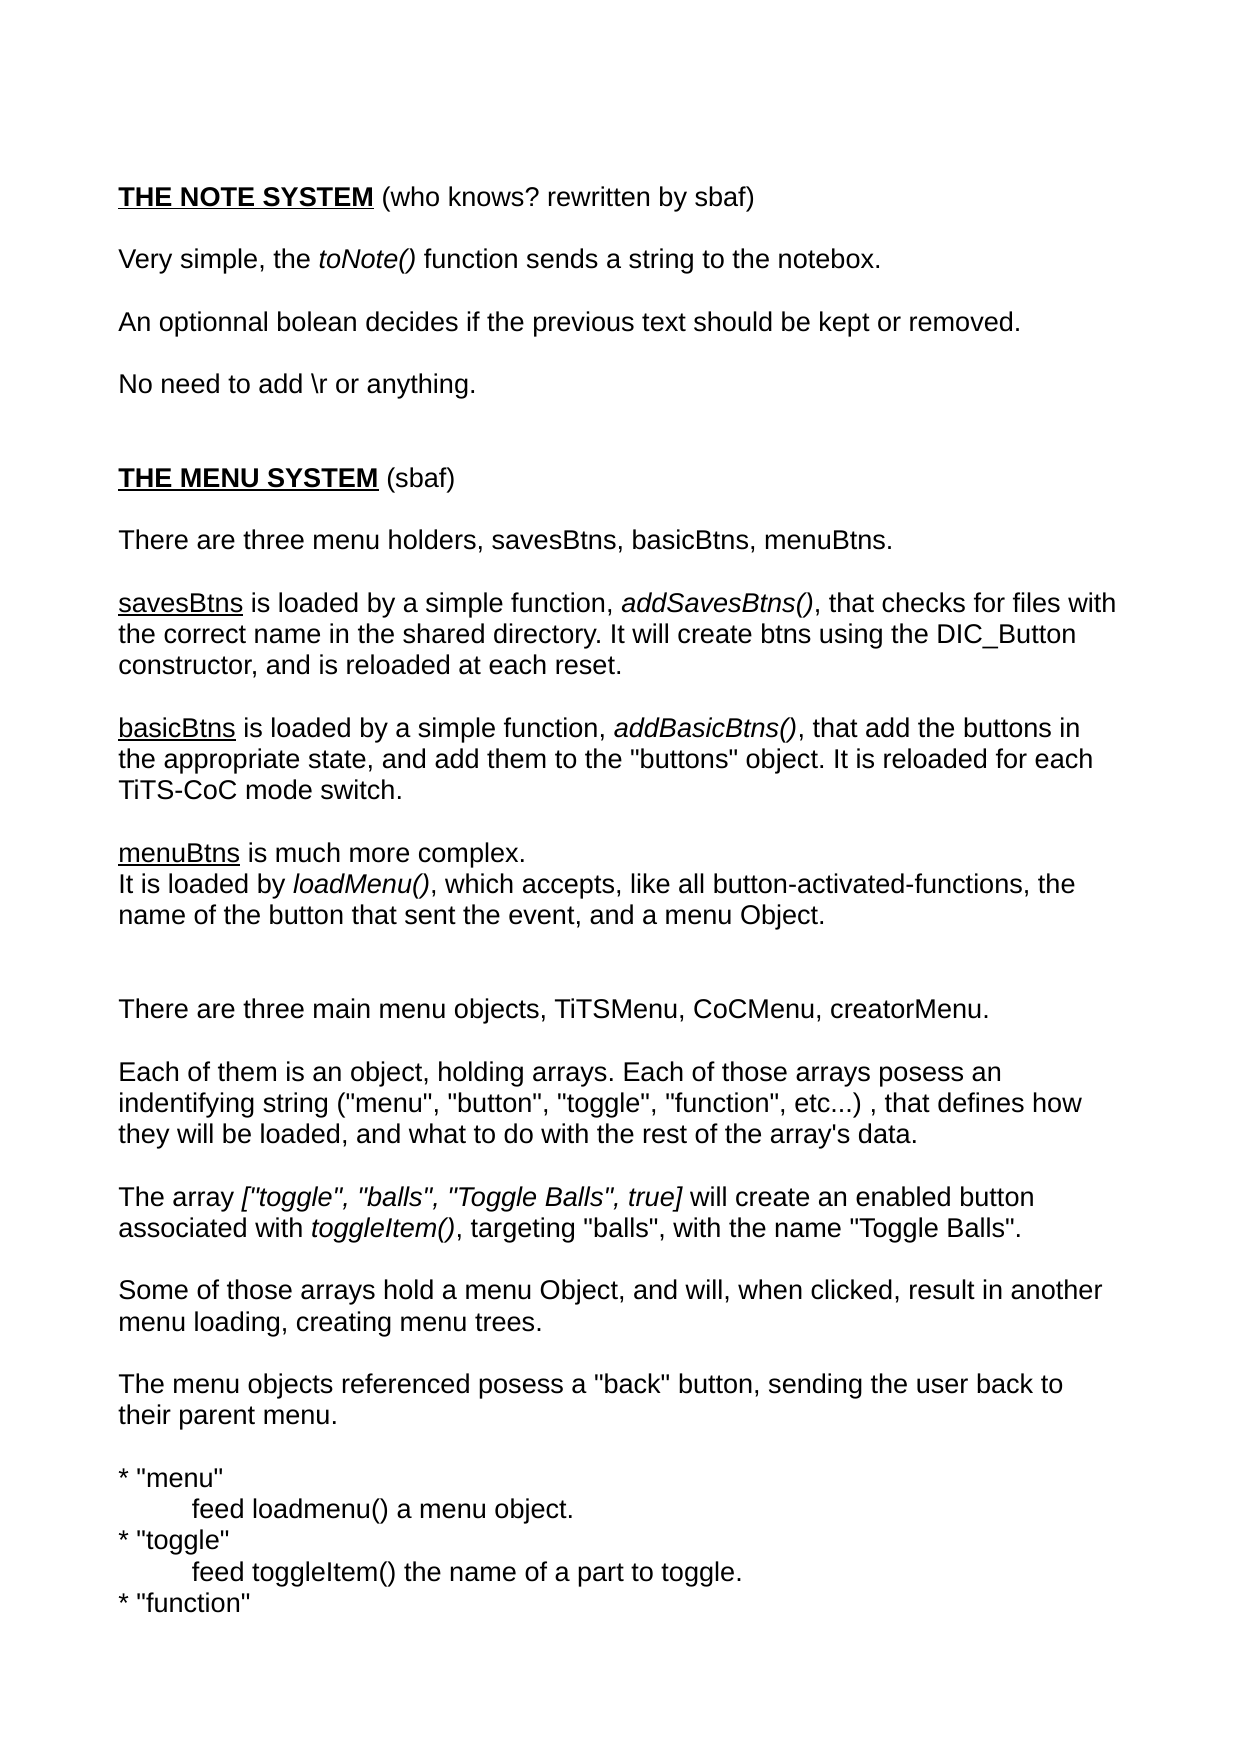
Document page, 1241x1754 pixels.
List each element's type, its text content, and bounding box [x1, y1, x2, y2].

text savesBtns is loaded by a simple function, addSavesBtns(), that checks for files with the correct name in the shared directory. It will create btns using the DIC_Button constructor, and is reloaded at each reset. [118, 587, 1122, 681]
text Very simple, the toNote() function sends a string to the notebox. [118, 243, 1122, 274]
text There are three main menu objects, TiTSMenu, CoCMenu, creatorMenu. [118, 993, 1122, 1024]
text There are three menu holders, savesBtns, basicBtns, menuBtns. [118, 524, 1122, 556]
text It is loaded by loadMenu(), which accepts, like all button-activated-functions, the name of the button that sent the event, and a menu Object. [118, 868, 1122, 931]
text * "toggle" [118, 1524, 1122, 1556]
text No need to add \r or anything. [118, 368, 1122, 399]
text THE MENU SYSTEM (sbaf) [118, 462, 1122, 493]
text THE NOTE SYSTEM (who knows? rewritten by sbaf) [118, 181, 1122, 212]
text feed toggleItem() the name of a part to toggle. [118, 1556, 1122, 1587]
text * "menu" [118, 1462, 1122, 1493]
text An optionnal bolean decides if the previous text should be kept or removed. [118, 306, 1122, 337]
text Each of them is an object, holding arrays. Each of those arrays posess an indentifying string ("menu", "button", "toggle", "function", etc...) , that defines how they will be loaded, and what to do with the rest of the array's data. [118, 1056, 1122, 1149]
text The menu objects referenced posess a "back" button, sending the user back to their parent menu. [118, 1368, 1122, 1431]
text feed loadmenu() a menu object. [118, 1493, 1122, 1524]
text * "function" [118, 1587, 1122, 1618]
text The array ["toggle", "balls", "Toggle Balls", true] will create an enabled button associated with toggleItem(), targeting "balls", with the name "Toggle Balls". [118, 1181, 1122, 1243]
text menuBtns is much more complex. [118, 837, 1122, 868]
text basicBtns is loaded by a simple function, addBasicBtns(), that add the buttons in the appropriate state, and add them to the "buttons" object. It is reloaded for each TiTS-CoC mode switch. [118, 712, 1122, 806]
text Some of those arrays hold a menu Object, and will, when clicked, result in another menu loading, creating menu trees. [118, 1274, 1122, 1337]
